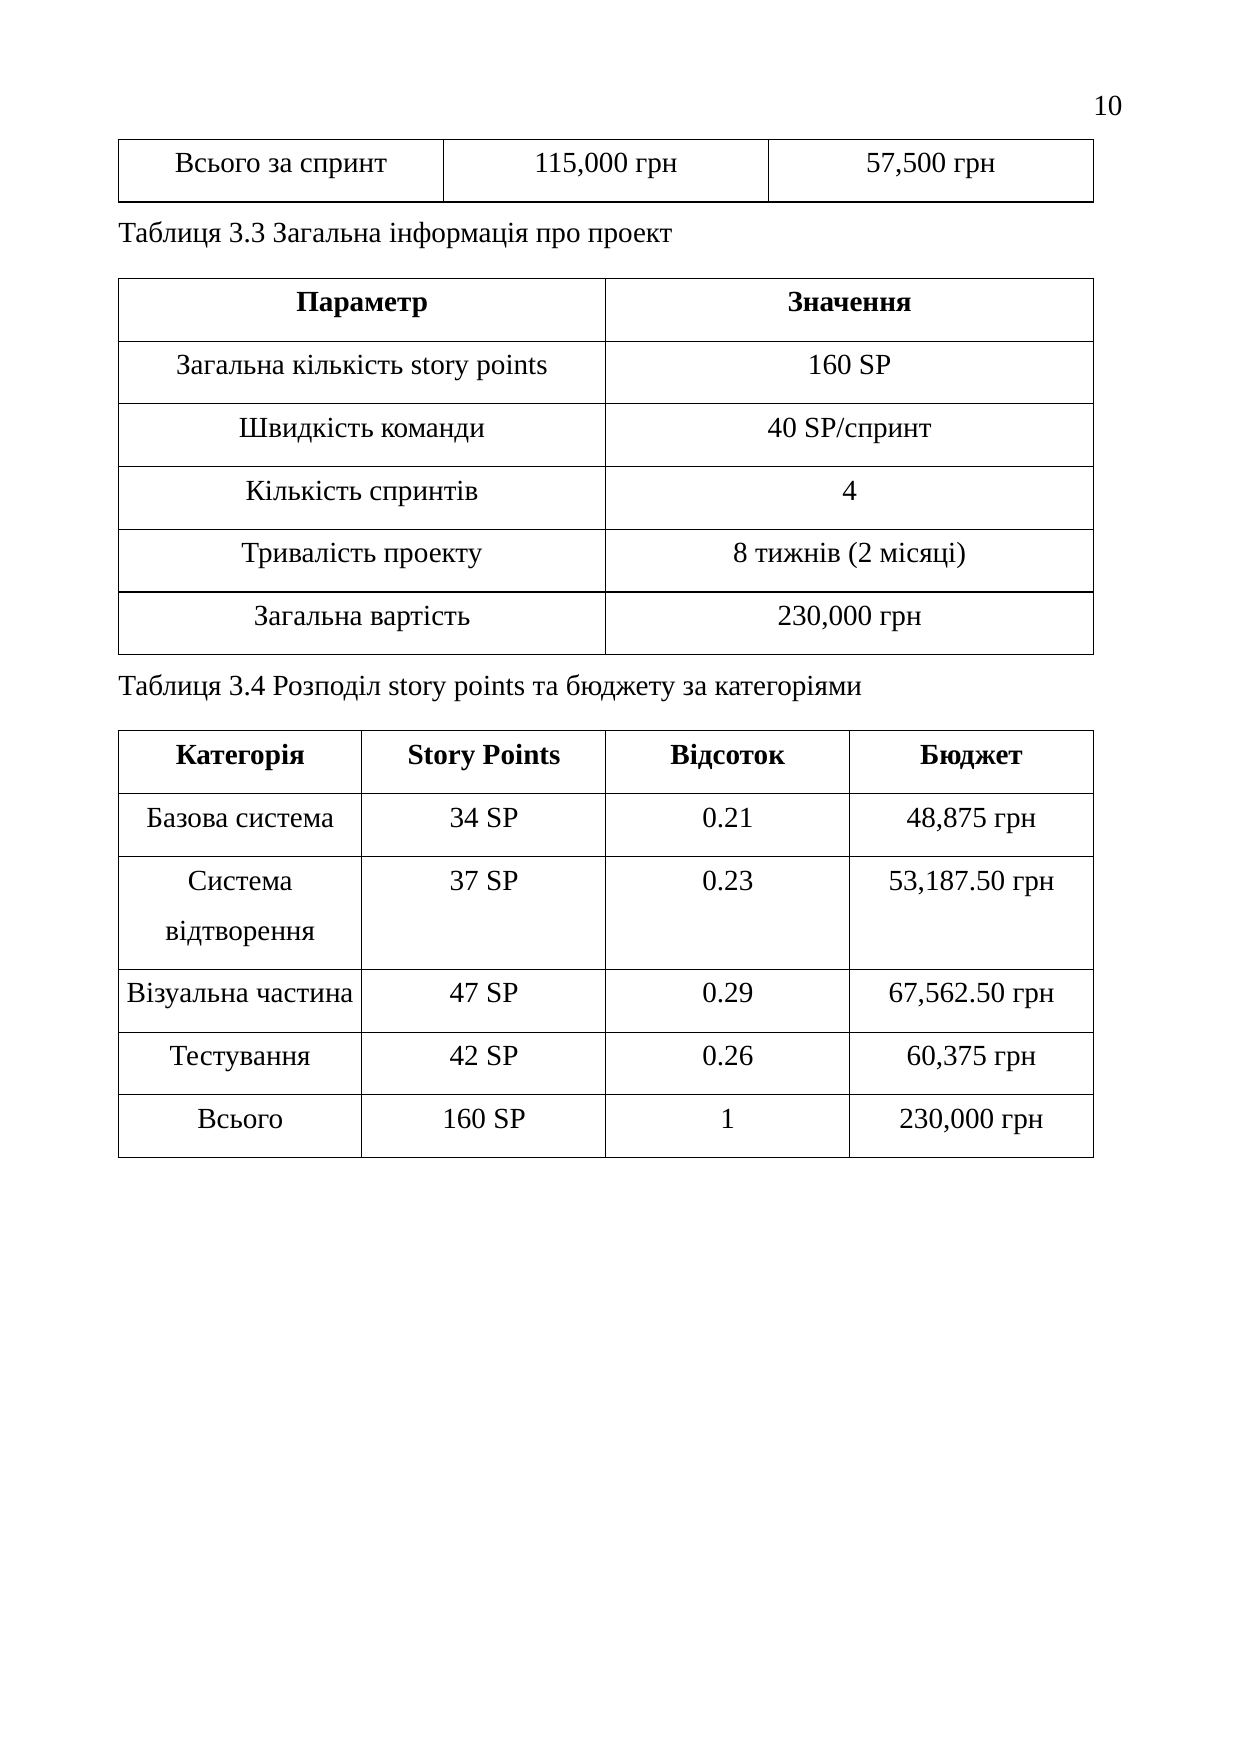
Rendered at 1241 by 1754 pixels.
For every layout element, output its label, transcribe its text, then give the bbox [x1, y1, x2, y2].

table_cell 230,000 грн [606, 593, 1093, 654]
table_cell Загальна кількість story points [119, 342, 605, 403]
table_cell 160 SP [606, 342, 1093, 403]
table_cell 47 SP [362, 970, 605, 1032]
table_header Параметр [119, 279, 605, 341]
table_cell Всього за спринт [119, 140, 443, 201]
table_header Відсоток [606, 731, 849, 793]
table_header Категорія [119, 731, 361, 793]
text Таблиця 3.3 Загальна інформація про проект [118, 215, 1122, 248]
table_cell Загальна вартість [119, 593, 605, 654]
table_cell Базова система [119, 794, 361, 856]
table_cell 1 [606, 1095, 849, 1157]
table_cell Тривалість проекту [119, 530, 605, 591]
table_cell 42 SP [362, 1033, 605, 1094]
table_cell 8 тижнів (2 місяці) [606, 530, 1093, 591]
table_cell 160 SP [362, 1095, 605, 1157]
table_cell 48,875 грн [850, 794, 1093, 856]
text Таблиця 3.4 Розподіл story points та бюджету за категоріями [118, 668, 1122, 701]
table_cell 57,500 грн [769, 140, 1093, 201]
table_cell Всього [119, 1095, 361, 1157]
table_cell 34 SP [362, 794, 605, 856]
table_cell 0.29 [606, 970, 849, 1032]
table_header Бюджет [850, 731, 1093, 793]
table_cell 0.26 [606, 1033, 849, 1094]
table_cell 67,562.50 грн [850, 970, 1093, 1032]
table_cell Тестування [119, 1033, 361, 1094]
table_cell 40 SP/спринт [606, 404, 1093, 466]
table_cell Система відтворення [119, 857, 361, 969]
table_cell Кількість спринтів [119, 467, 605, 529]
table_cell 0.23 [606, 857, 849, 969]
table_cell 4 [606, 467, 1093, 529]
table_header Story Points [362, 731, 605, 793]
table_cell 0.21 [606, 794, 849, 856]
table_cell 115,000 грн [444, 140, 768, 201]
table_cell 53,187.50 грн [850, 857, 1093, 969]
table_header Значення [606, 279, 1093, 341]
table_cell Швидкість команди [119, 404, 605, 466]
table_cell Візуальна частина [119, 970, 361, 1032]
table_cell 37 SP [362, 857, 605, 969]
table_cell 230,000 грн [850, 1095, 1093, 1157]
table_cell 60,375 грн [850, 1033, 1093, 1094]
